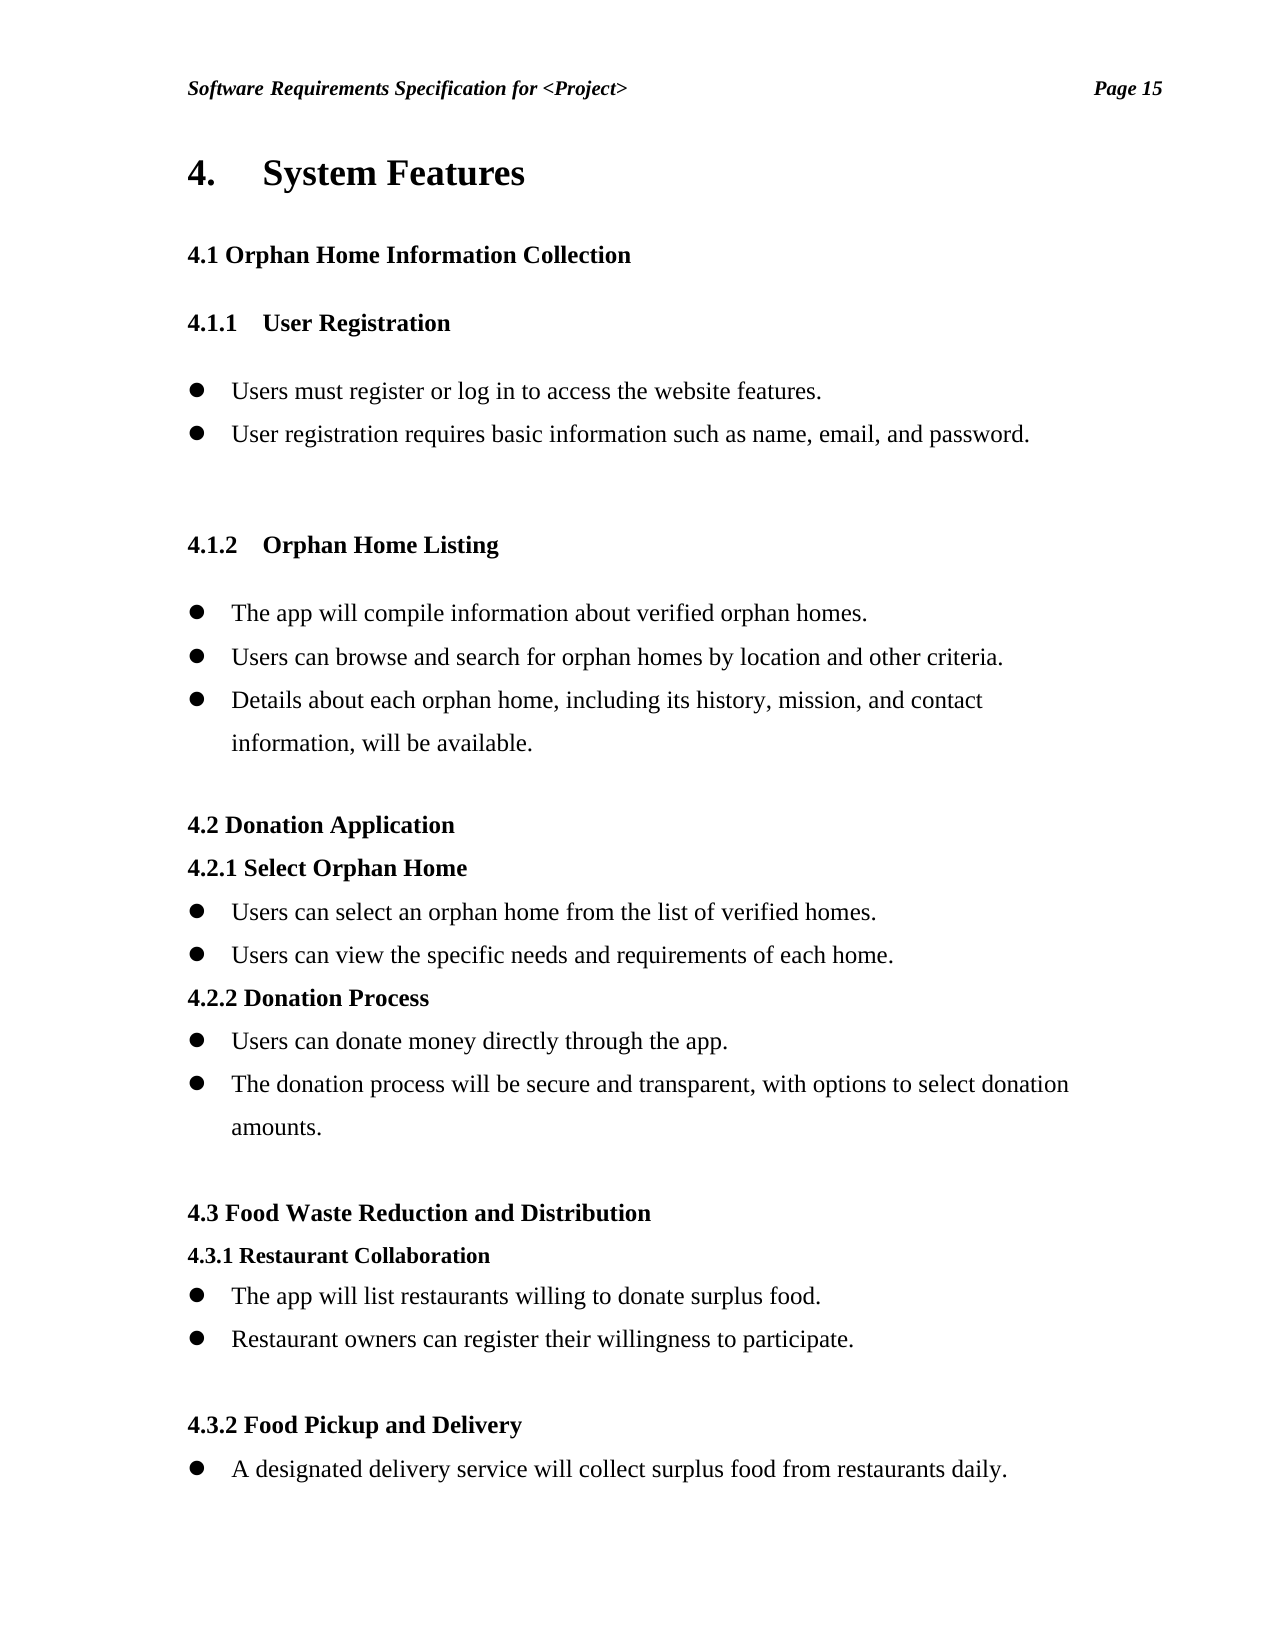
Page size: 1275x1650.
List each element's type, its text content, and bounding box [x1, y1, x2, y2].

text 4.3.1 Restaurant Collaboration [187, 1242, 1087, 1268]
list The donation process will be secure and transparent, with options to select donation amounts. [187, 1069, 1087, 1141]
list Users must register or log in to access the website features. [187, 376, 1087, 405]
list Users can select an orphan home from the list of verified homes. [187, 897, 1087, 925]
subtitle User Registration [187, 308, 1087, 337]
list User registration requires basic information such as name, email, and password. [187, 419, 1087, 448]
text 4.2 Donation Application [187, 810, 1087, 839]
list The app will list restaurants willing to donate surplus food. [187, 1281, 1087, 1310]
text 4.2.1 Select Orphan Home [187, 853, 1087, 882]
text 4.1 Orphan Home Information Collection [187, 240, 1087, 268]
subtitle System Features [187, 150, 1087, 193]
list The app will compile information about verified orphan homes. [187, 598, 1087, 627]
text 4.3.2 Food Pickup and Delivery [187, 1411, 1087, 1439]
text 4.2.2 Donation Process [187, 983, 1087, 1012]
subtitle Orphan Home Listing [187, 530, 1087, 559]
list Details about each orphan home, including its history, mission, and contact information, will be available. [187, 685, 1087, 757]
list Users can donate money directly through the app. [187, 1026, 1087, 1055]
list A designated delivery service will collect surplus food from restaurants daily. [187, 1454, 1087, 1482]
list Restaurant owners can register their willingness to participate. [187, 1324, 1087, 1353]
list Users can view the specific needs and requirements of each home. [187, 940, 1087, 968]
text 4.3 Food Waste Reduction and Distribution [187, 1198, 1087, 1227]
list Users can browse and search for orphan homes by location and other criteria. [187, 642, 1087, 670]
